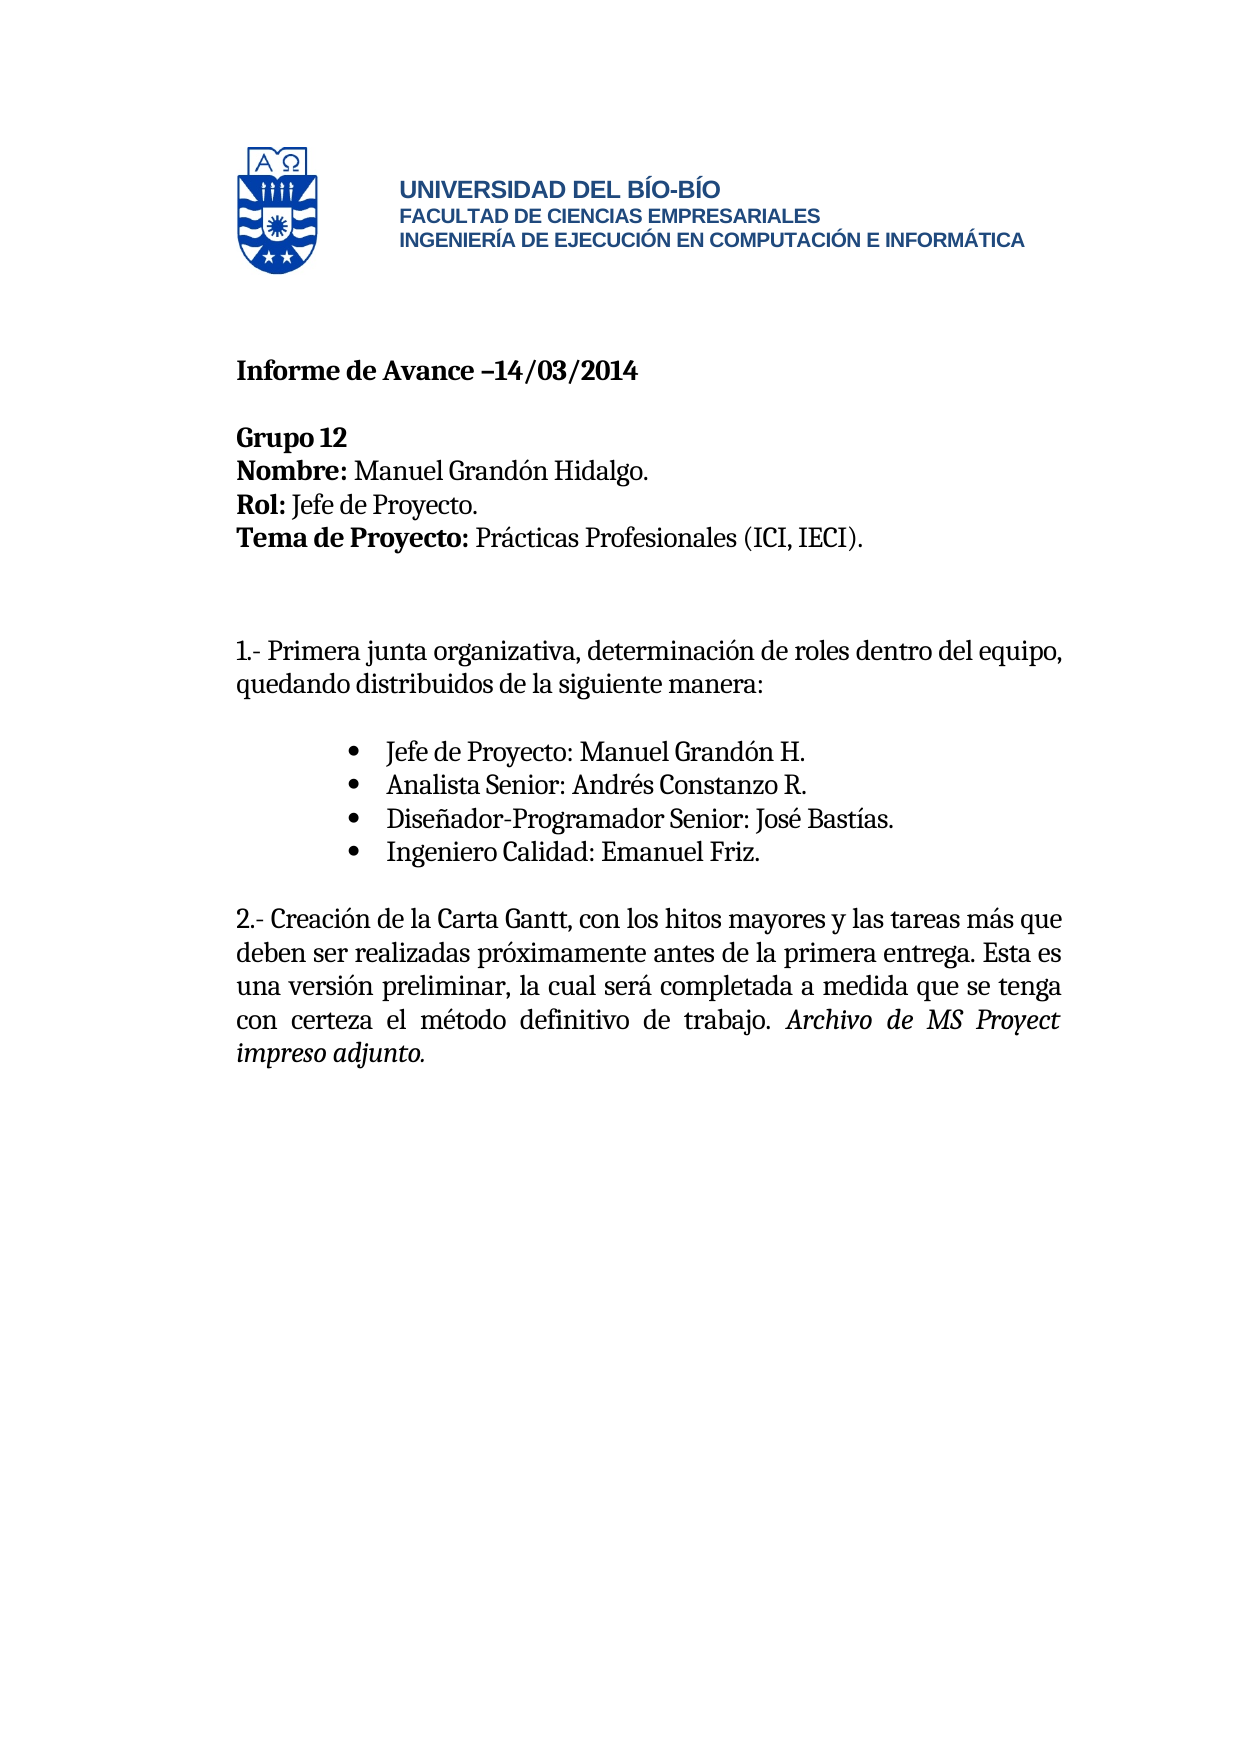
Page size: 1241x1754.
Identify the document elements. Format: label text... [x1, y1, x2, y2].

text 1.- Primera junta organizativa, determinación de roles dentro del equipo, quedando distribuidos de la siguiente manera: [236, 634, 1063, 701]
text Informe de Avance –14/03/2014 [236, 354, 1063, 387]
list Analista Senior: Andrés Constanzo R. [349, 768, 1063, 802]
list Jefe de Proyecto: Manuel Grandón H. [349, 735, 1063, 768]
text Rol: Jefe de Proyecto. [236, 488, 1063, 522]
list Ingeniero Calidad: Emanuel Friz. [349, 835, 1063, 869]
list Diseñador-Programador Senior: José Bastías. [349, 802, 1063, 835]
text INGENIERÍA DE EJECUCIÓN EN COMPUTACIÓN E INFORMÁTICA [399, 228, 1073, 252]
text Nombre: Manuel Grandón Hidalgo. [236, 454, 1063, 488]
text Grupo 12 [236, 421, 1063, 454]
text FACULTAD DE CIENCIAS EMPRESARIALES [399, 204, 1073, 228]
text 2.- Creación de la Carta Gantt, con los hitos mayores y las tareas más que deben ser realizadas próximamente antes de la primera entrega. Esta es una versión preliminar, la cual será completada a medida que se tenga con certeza el método definitivo de trabajo. Archivo de MS Proyect impreso adjunto. [236, 902, 1063, 1070]
text Tema de Proyecto: Prácticas Profesionales (ICI, IECI). [236, 522, 1063, 555]
text UNIVERSIDAD DEL BÍO-BÍO [399, 176, 1073, 204]
